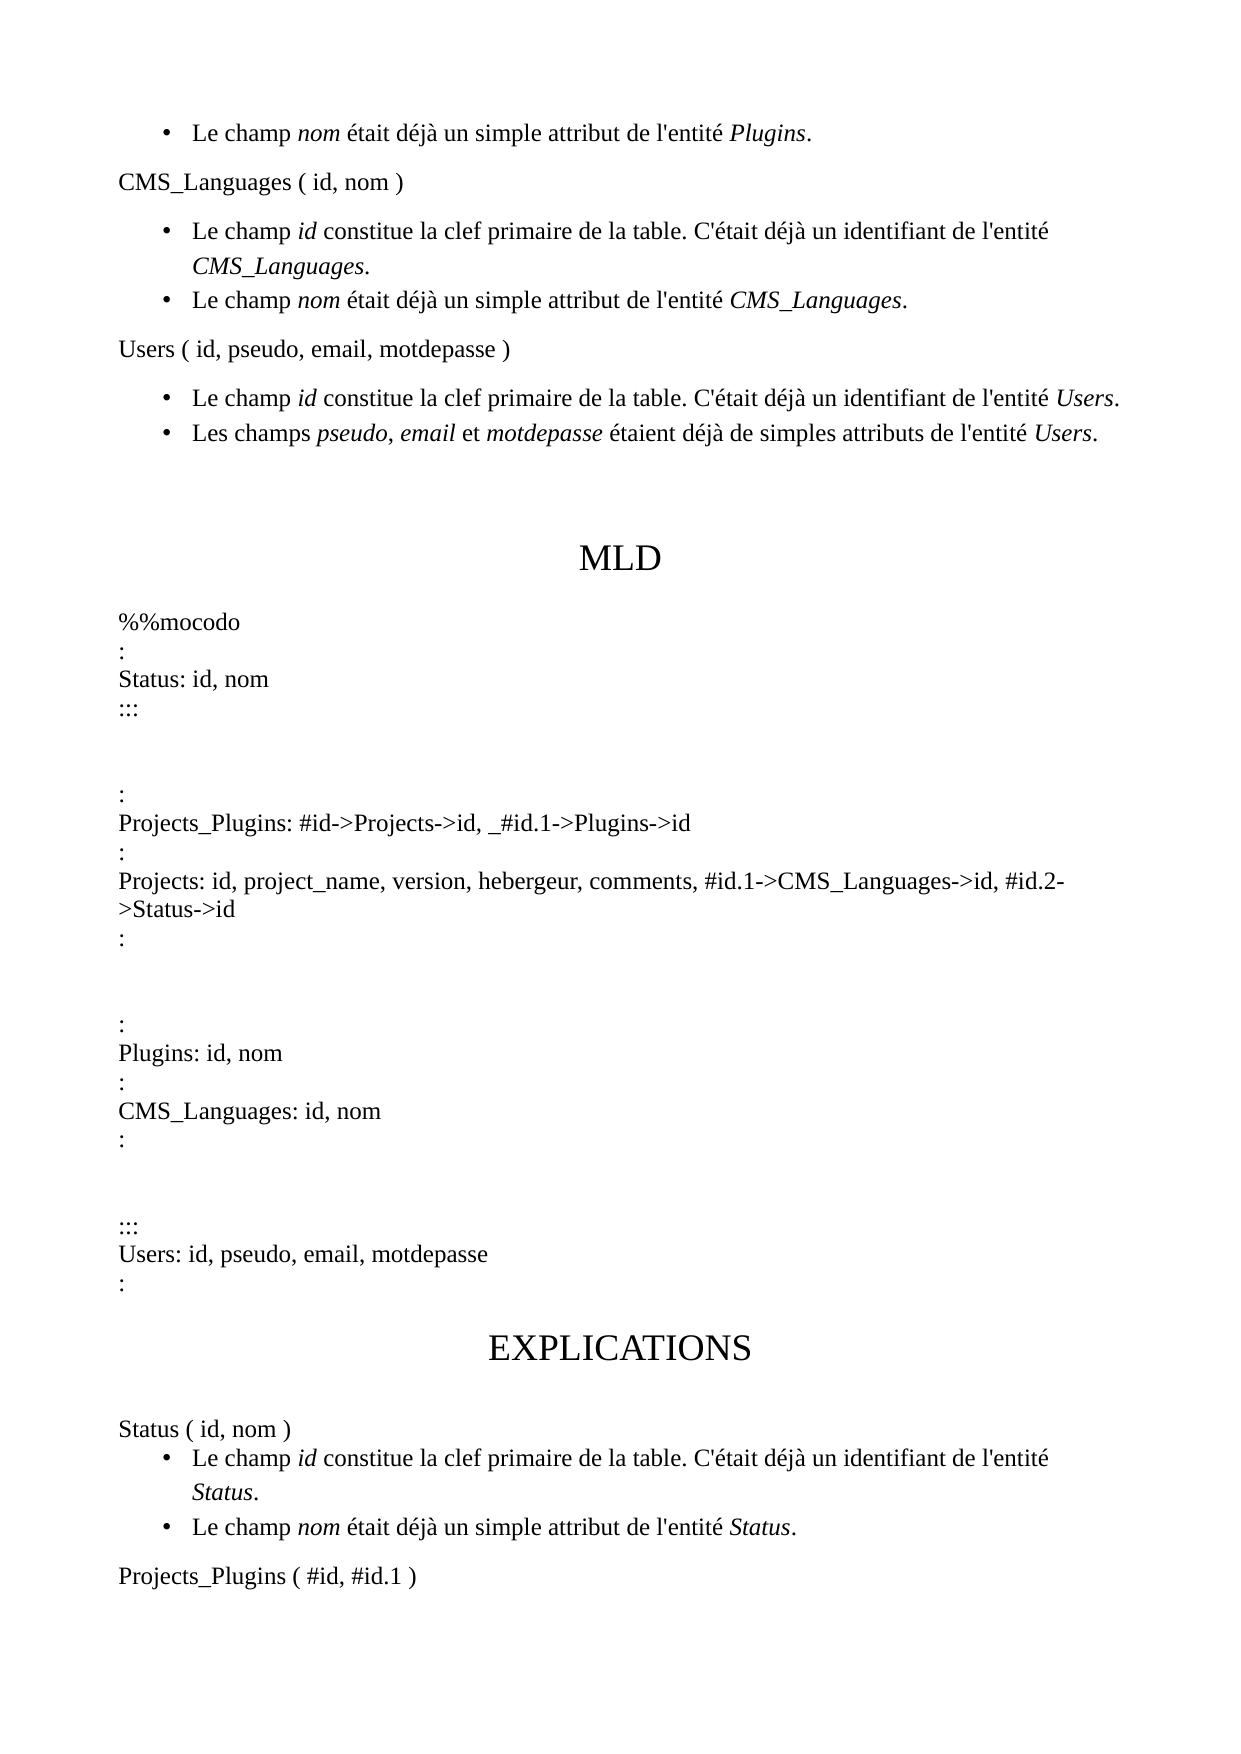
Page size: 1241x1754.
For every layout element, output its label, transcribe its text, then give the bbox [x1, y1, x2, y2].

text ::: [118, 1211, 1122, 1239]
text Users: id, pseudo, email, motdepasse [118, 1239, 1122, 1268]
text : [118, 636, 1122, 664]
text Status ( id, nom ) [118, 1414, 1122, 1443]
text Projects_Plugins: #id->Projects->id, _#id.1->Plugins->id [118, 808, 1122, 837]
text : [118, 1268, 1122, 1297]
text CMS_Languages: id, nom [118, 1096, 1122, 1124]
list Le champ id constitue la clef primaire de la table. C'était déjà un identifiant de l'entité Status. [162, 1443, 1122, 1506]
text Projects_Plugins ( #id, #id.1 ) [118, 1561, 1122, 1589]
text : [118, 1009, 1122, 1038]
list Le champ nom était déjà un simple attribut de l'entité Status. [162, 1512, 1122, 1541]
list Le champ nom était déjà un simple attribut de l'entité CMS_Languages. [162, 285, 1122, 314]
list Le champ id constitue la clef primaire de la table. C'était déjà un identifiant de l'entité CMS_Languages. [162, 216, 1122, 279]
text MLD [118, 535, 1122, 578]
list Les champs pseudo, email et motdepasse étaient déjà de simples attributs de l'entité Users. [162, 418, 1122, 447]
text ::: [118, 693, 1122, 722]
text %%mocodo [118, 607, 1122, 636]
text : [118, 1067, 1122, 1096]
text Plugins: id, nom [118, 1038, 1122, 1067]
text : [118, 779, 1122, 808]
text : [118, 923, 1122, 952]
text Projects: id, project_name, version, hebergeur, comments, #id.1->CMS_Languages->id, #id.2->Status->id [118, 866, 1122, 923]
text Status: id, nom [118, 664, 1122, 693]
text : [118, 837, 1122, 866]
text EXPLICATIONS [118, 1326, 1122, 1369]
text CMS_Languages ( id, nom ) [118, 167, 1122, 196]
list Le champ nom était déjà un simple attribut de l'entité Plugins. [162, 118, 1122, 147]
text : [118, 1124, 1122, 1153]
text Users ( id, pseudo, email, motdepasse ) [118, 334, 1122, 363]
list Le champ id constitue la clef primaire de la table. C'était déjà un identifiant de l'entité Users. [162, 383, 1122, 412]
